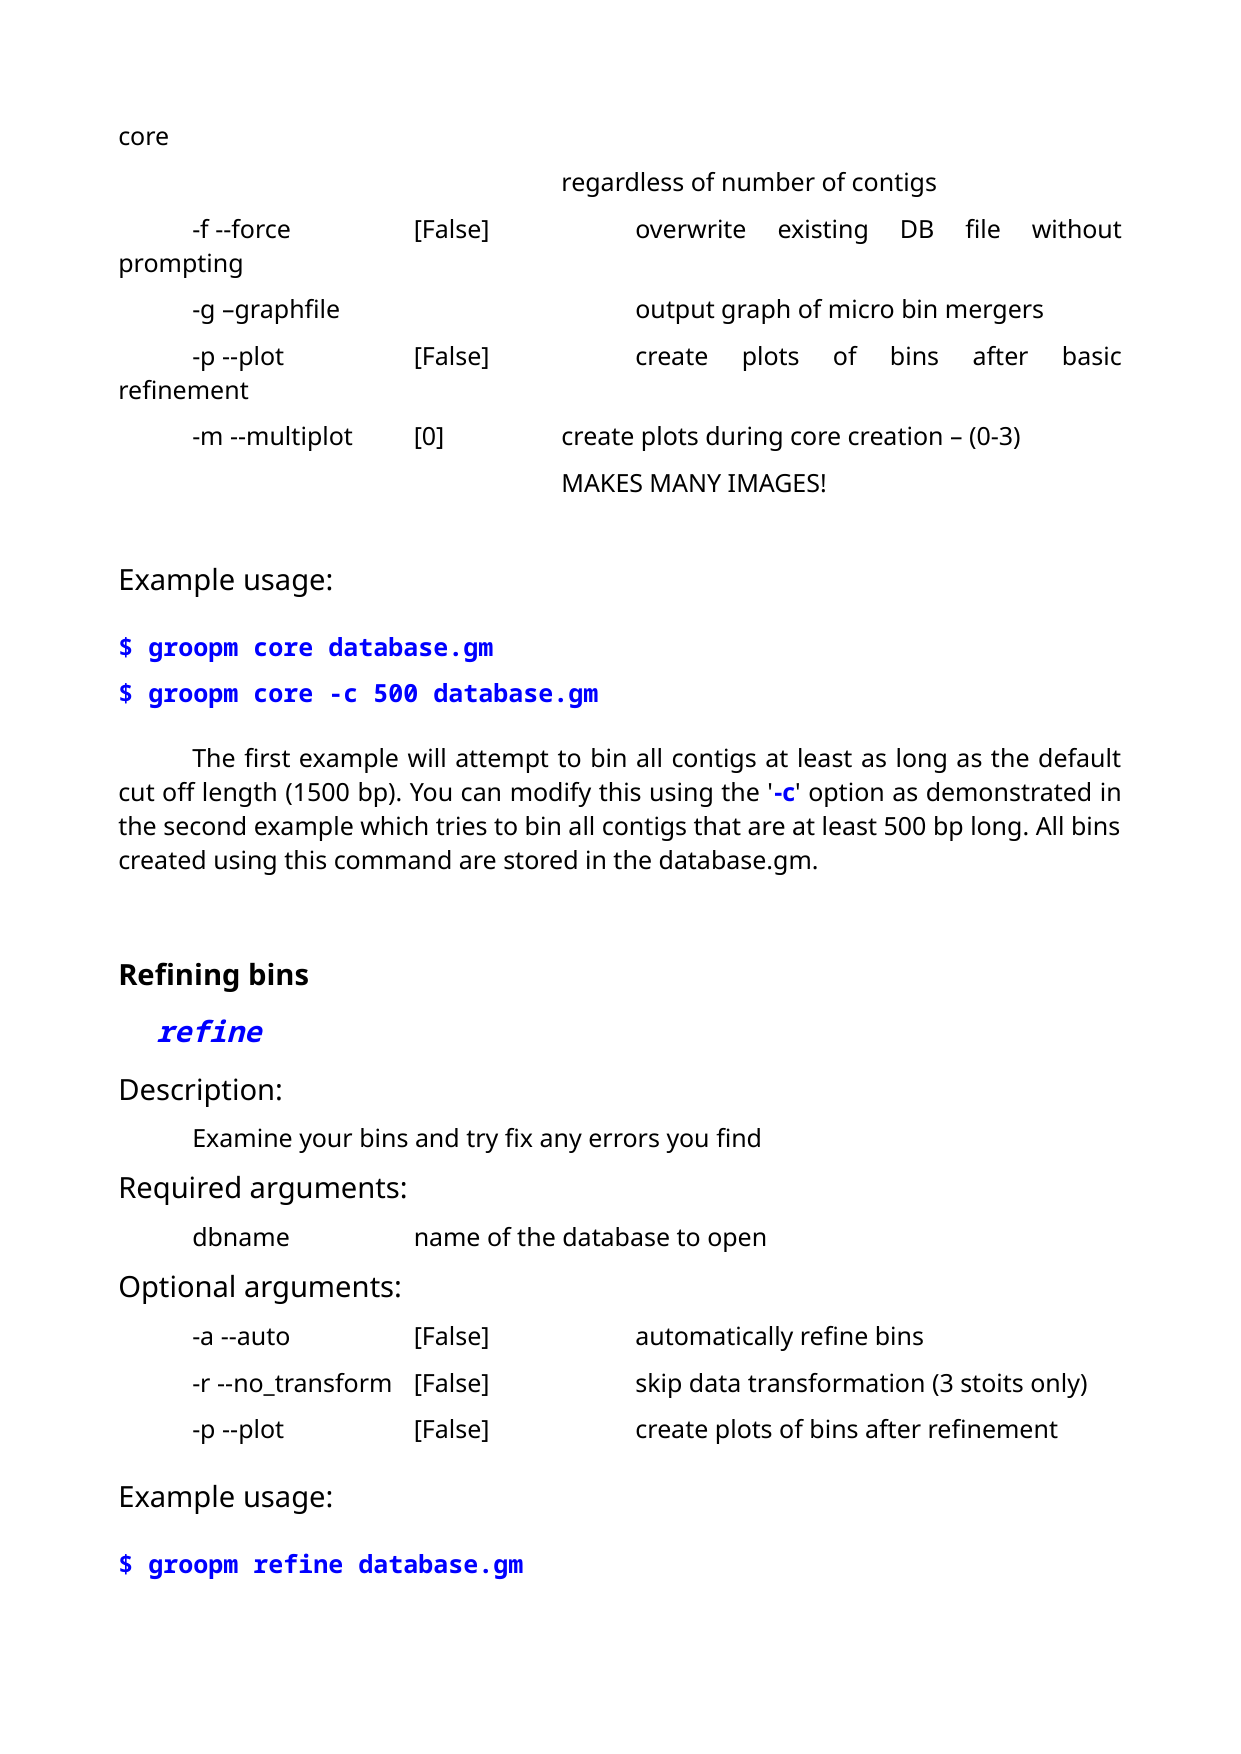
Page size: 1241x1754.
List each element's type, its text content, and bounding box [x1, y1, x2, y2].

text Required arguments: [118, 1168, 1122, 1207]
text $ groopm refine database.gm [118, 1547, 1122, 1581]
text regardless of number of contigs [118, 165, 1122, 199]
text Example usage: [118, 559, 1122, 598]
text -g –graphfile output graph of micro bin mergers [118, 292, 1122, 326]
text -m --multiplot [0] create plots during core creation – (0-3) [118, 419, 1122, 453]
text -a --auto [False] automatically refine bins [118, 1319, 1122, 1353]
text -f --force [False] overwrite existing DB file without prompting [118, 211, 1122, 279]
text Description: [118, 1069, 1122, 1109]
subtitle Refining bins [118, 954, 1122, 994]
text $ groopm core database.gm [118, 629, 1122, 663]
text The first example will attempt to bin all contigs at least as long as the default cut off length (1500 bp). You can modify this using the '-c' option as demonstrated in the second example which tries to bin all contigs that are at least 500 bp long. All bins created using this command are stored in the database.gm. [118, 741, 1122, 877]
text core [118, 118, 1122, 152]
text MAKES MANY IMAGES! [118, 466, 1122, 500]
text $ groopm core -c 500 database.gm [118, 676, 1122, 710]
text Examine your bins and try fix any errors you find [118, 1121, 1122, 1155]
text Optional arguments: [118, 1266, 1122, 1306]
text -p --plot [False] create plots of bins after refinement [118, 1412, 1122, 1446]
subtitle refine [156, 1011, 1122, 1051]
text -p --plot [False] create plots of bins after basic refinement [118, 338, 1122, 407]
text Example usage: [118, 1477, 1122, 1516]
text -r --no_transform [False] skip data transformation (3 stoits only) [118, 1365, 1122, 1399]
text dbname name of the database to open [118, 1220, 1122, 1254]
